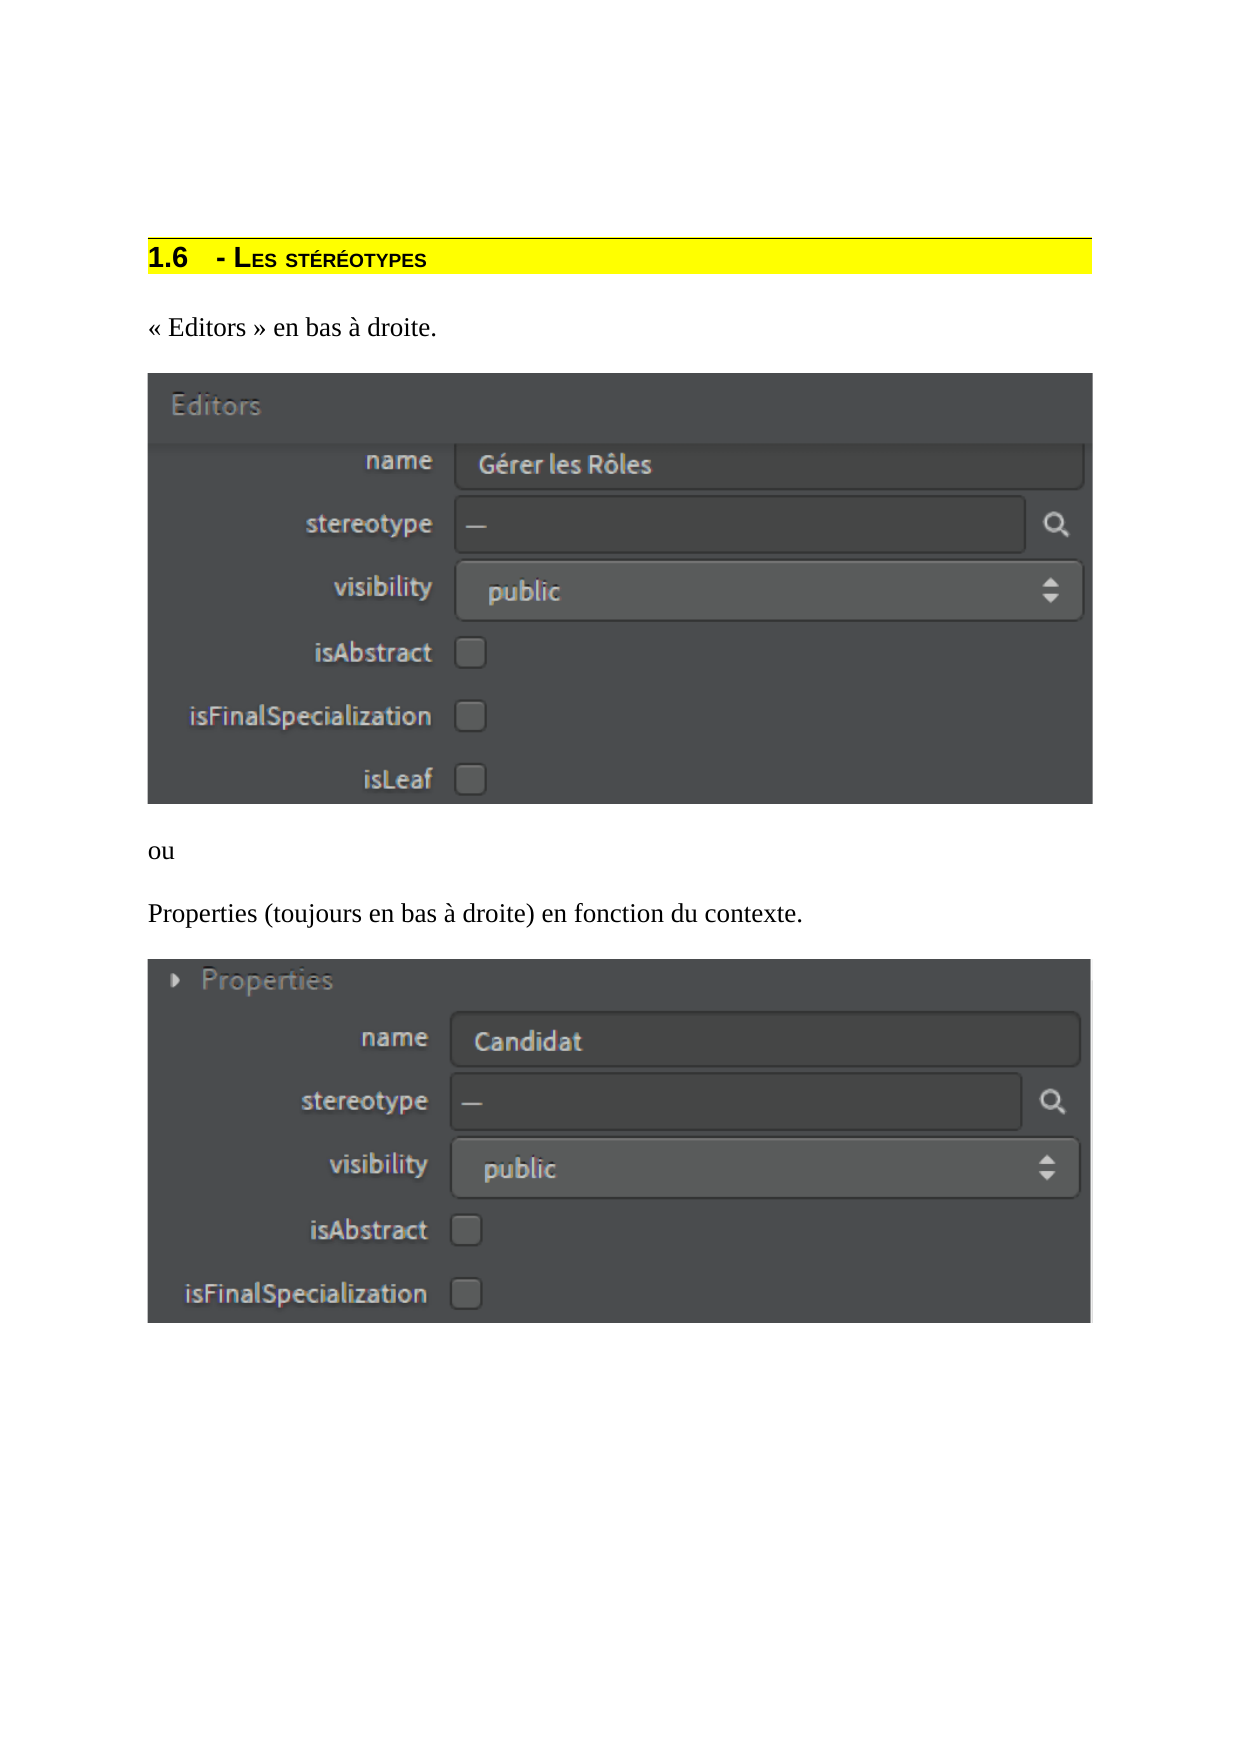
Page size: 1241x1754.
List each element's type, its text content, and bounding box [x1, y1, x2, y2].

picture [147, 959, 1093, 1323]
subtitle - Les stéréotypes [148, 239, 1092, 274]
text ou [148, 834, 1092, 866]
picture [147, 373, 1093, 804]
text « Editors » en bas à droite. [148, 311, 1092, 343]
text Properties (toujours en bas à droite) en fonction du contexte. [148, 897, 1092, 928]
